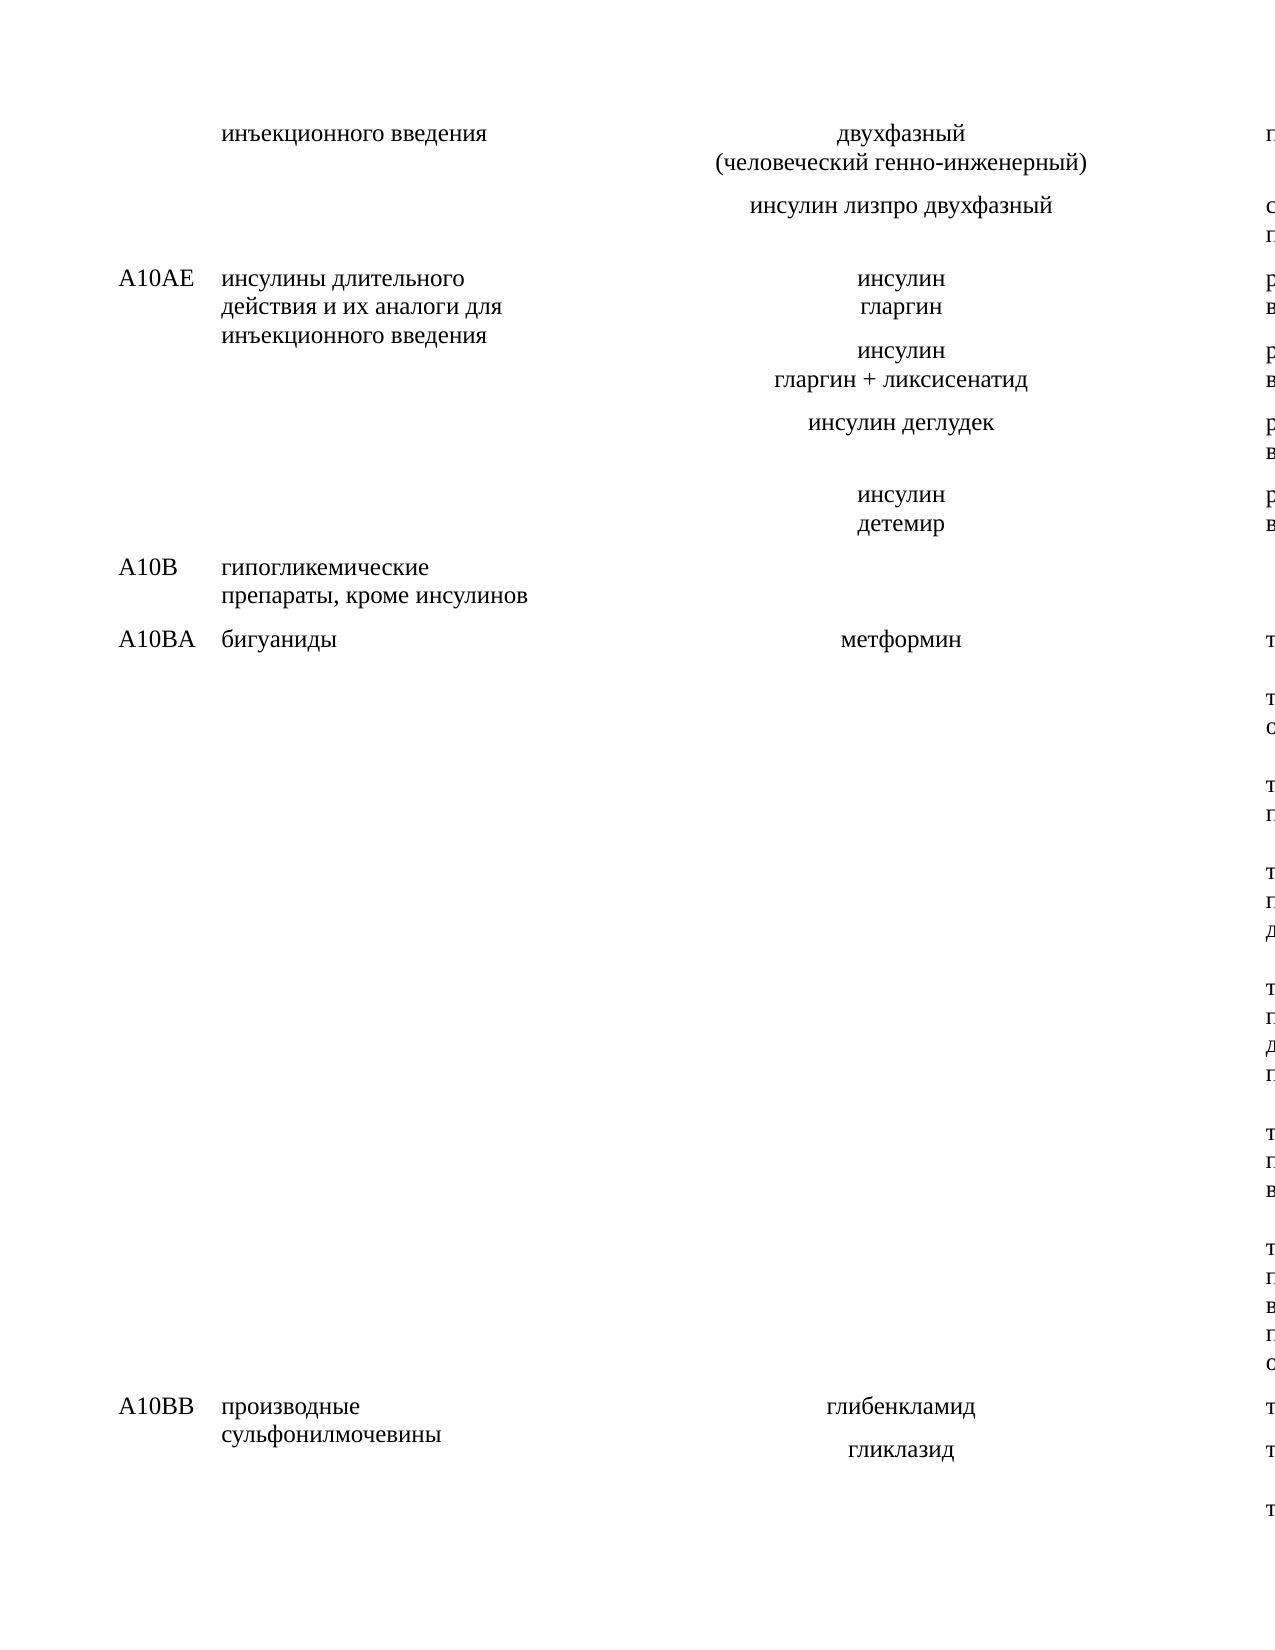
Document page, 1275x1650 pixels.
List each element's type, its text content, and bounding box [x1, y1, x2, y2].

table_cell инсулин лизпро двухфазный [537, 190, 1266, 263]
table_cell A10AE [118, 263, 221, 335]
table_cell [1266, 552, 1275, 624]
table_cell инъекционного введения [221, 118, 537, 263]
table_cell [118, 407, 221, 479]
table_cell гликлазид [537, 1434, 1266, 1521]
table_cell A10BB [118, 1391, 221, 1521]
table_cell метформин [537, 624, 1266, 1391]
table_cell инсулин гларгин [537, 263, 1266, 335]
table_cell [537, 552, 1266, 624]
table_cell таблетки [1266, 1404, 1275, 1434]
table_cell [118, 335, 221, 407]
table_cell [118, 480, 221, 552]
table_cell [118, 118, 221, 263]
table_cell глибенкламид [537, 1391, 1266, 1434]
table_cell двухфазный (человеческий генно-инженерный) [537, 118, 1266, 190]
table_cell бигуаниды [221, 624, 537, 1391]
table_cell A10B [118, 552, 221, 624]
table_cell инсулин детемир [537, 480, 1266, 552]
table_cell инсулин гларгин + ликсисенатид [537, 335, 1266, 407]
table_cell инсулины длительного действия и их аналоги для инъекционного введения [221, 263, 537, 407]
table_cell [221, 480, 537, 552]
table_cell гипогликемические препараты, кроме инсулинов [221, 552, 537, 624]
table_cell производные сульфонилмочевины [221, 1391, 537, 1521]
table_cell инсулин деглудек [537, 407, 1266, 479]
table_cell A10BA [118, 624, 221, 1391]
table_cell [221, 407, 537, 479]
